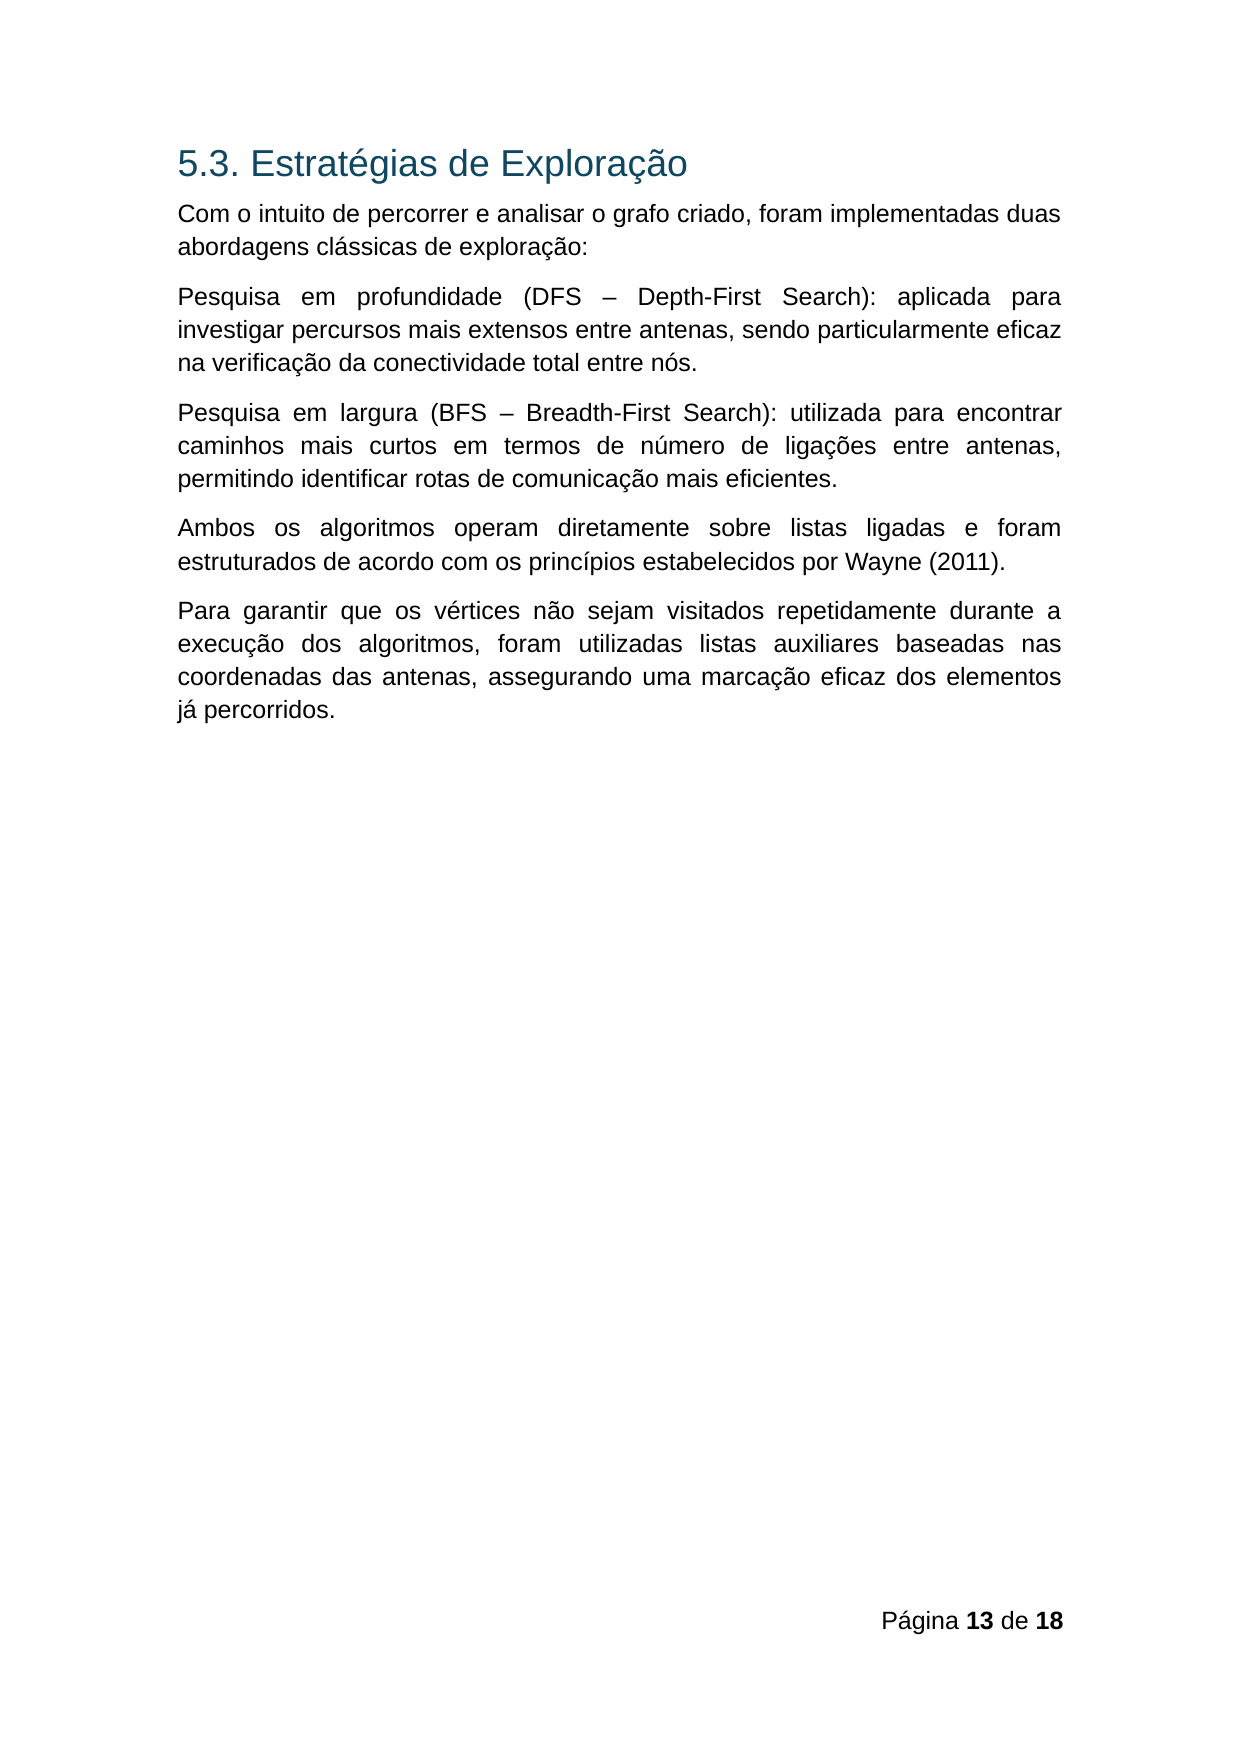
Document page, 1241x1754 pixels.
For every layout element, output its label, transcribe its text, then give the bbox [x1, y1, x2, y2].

subtitle 5.3. Estratégias de Exploração [177, 141, 1063, 184]
text Com o intuito de percorrer e analisar o grafo criado, foram implementadas duas abordagens clássicas de exploração: [177, 199, 1063, 261]
text Pesquisa em profundidade (DFS – Depth-First Search): aplicada para investigar percursos mais extensos entre antenas, sendo particularmente eficaz na verificação da conectividade total entre nós. [177, 282, 1063, 377]
text Pesquisa em largura (BFS – Breadth-First Search): utilizada para encontrar caminhos mais curtos em termos de número de ligações entre antenas, permitindo identificar rotas de comunicação mais eficientes. [177, 398, 1063, 492]
text Ambos os algoritmos operam diretamente sobre listas ligadas e foram estruturados de acordo com os princípios estabelecidos por Wayne (2011). [177, 513, 1063, 575]
text Para garantir que os vértices não sejam visitados repetidamente durante a execução dos algoritmos, foram utilizadas listas auxiliares baseadas nas coordenadas das antenas, assegurando uma marcação eficaz dos elementos já percorridos. [177, 596, 1063, 724]
